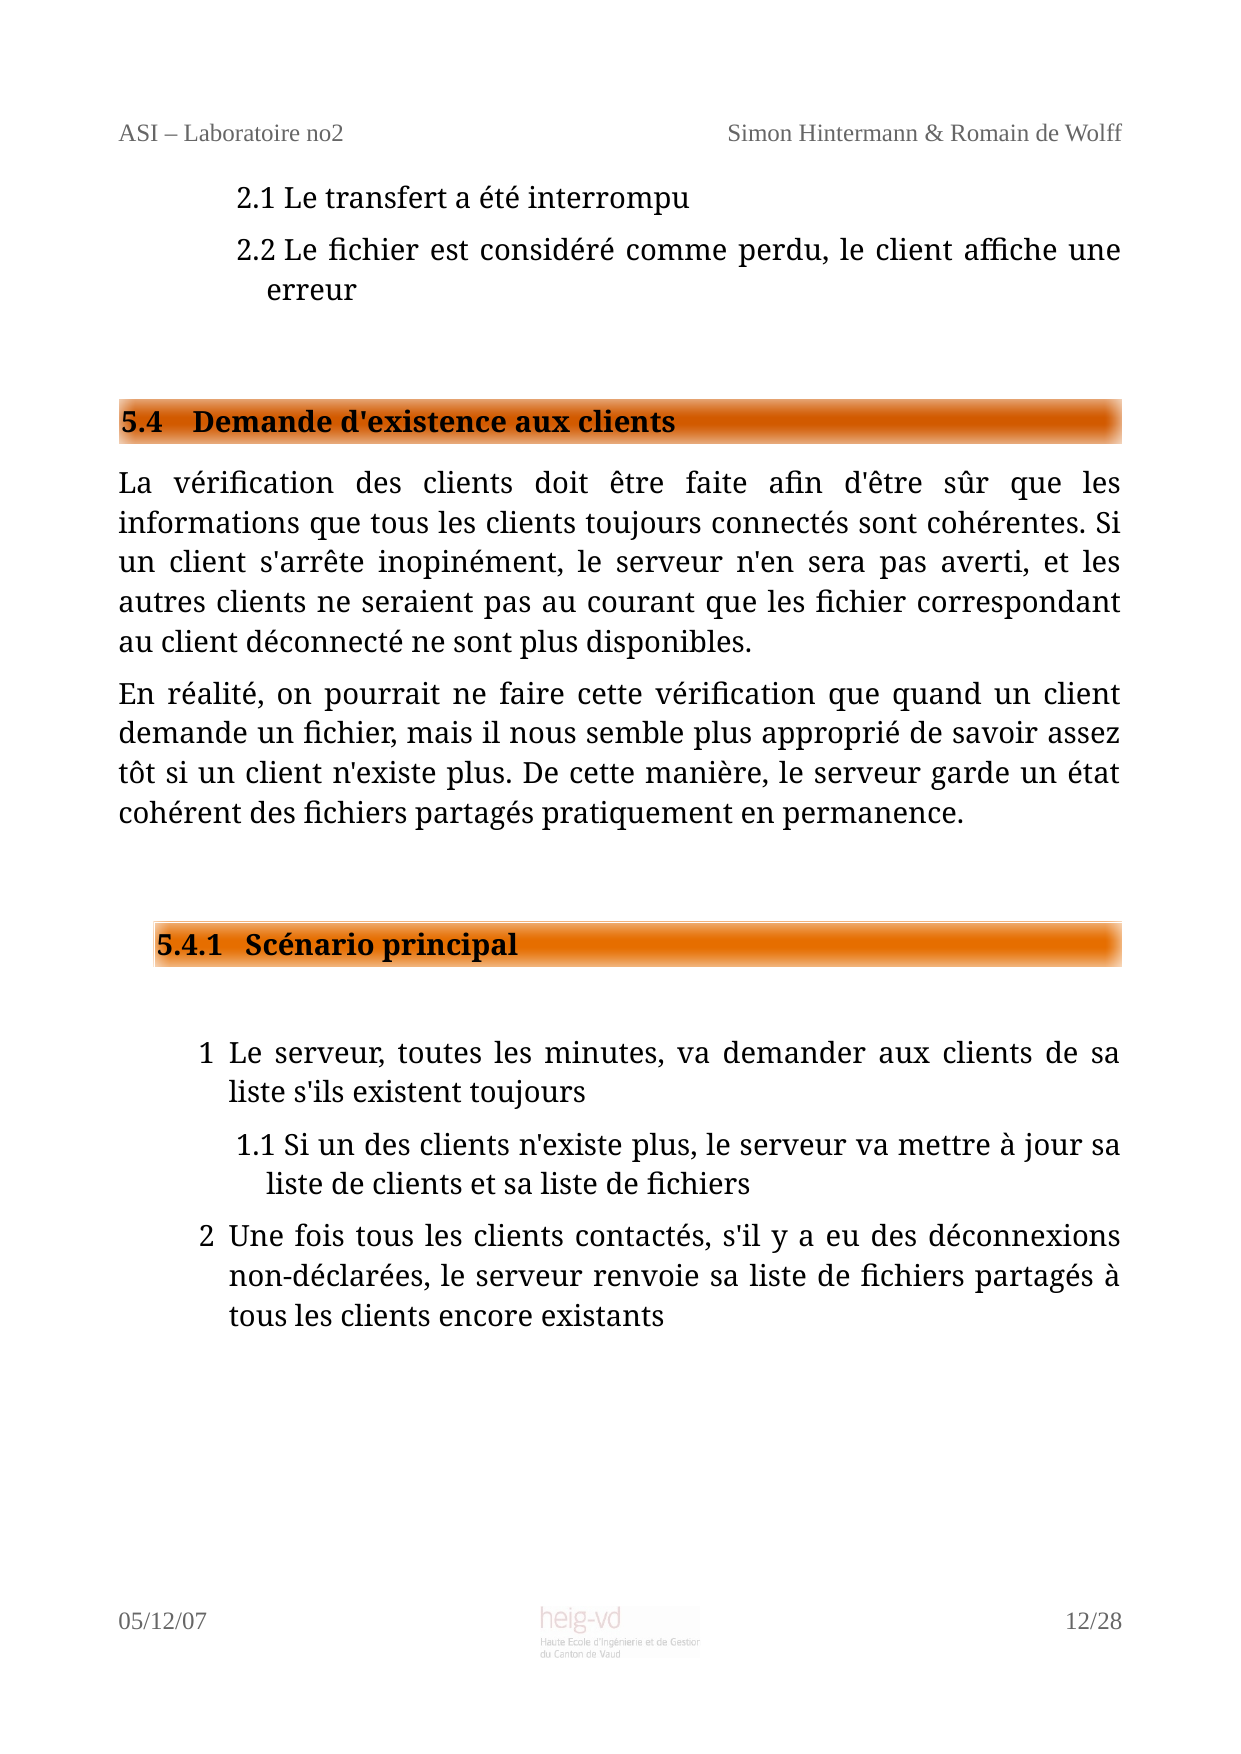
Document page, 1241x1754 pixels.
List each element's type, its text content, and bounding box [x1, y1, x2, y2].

list Le transfert a été interrompu [228, 177, 1122, 217]
text En réalité, on pourrait ne faire cette vérification que quand un client demande un fichier, mais il nous semble plus approprié de savoir assez tôt si un client n'existe plus. De cette manière, le serveur garde un état cohérent des fichiers partagés pratiquement en permanence. [118, 673, 1122, 832]
subtitle Scénario principal [155, 923, 1122, 967]
list Si un des clients n'existe plus, le serveur va mettre à jour sa liste de clients et sa liste de fichiers [228, 1124, 1122, 1203]
picture [540, 1606, 700, 1658]
list Une fois tous les clients contactés, s'il y a eu des déconnexions non-déclarées, le serveur renvoie sa liste de fichiers partagés à tous les clients encore existants [191, 1216, 1122, 1335]
subtitle Demande d'existence aux clients [119, 399, 1122, 444]
list Le fichier est considéré comme perdu, le client affiche une erreur [228, 229, 1122, 309]
list Le serveur, toutes les minutes, va demander aux clients de sa liste s'ils existent toujours [191, 1032, 1122, 1111]
text La vérification des clients doit être faite afin d'être sûr que les informations que tous les clients toujours connectés sont cohérentes. Si un client s'arrête inopinément, le serveur n'en sera pas averti, et les autres clients ne seraient pas au courant que les fichier correspondant au client déconnecté ne sont plus disponibles. [118, 462, 1122, 661]
